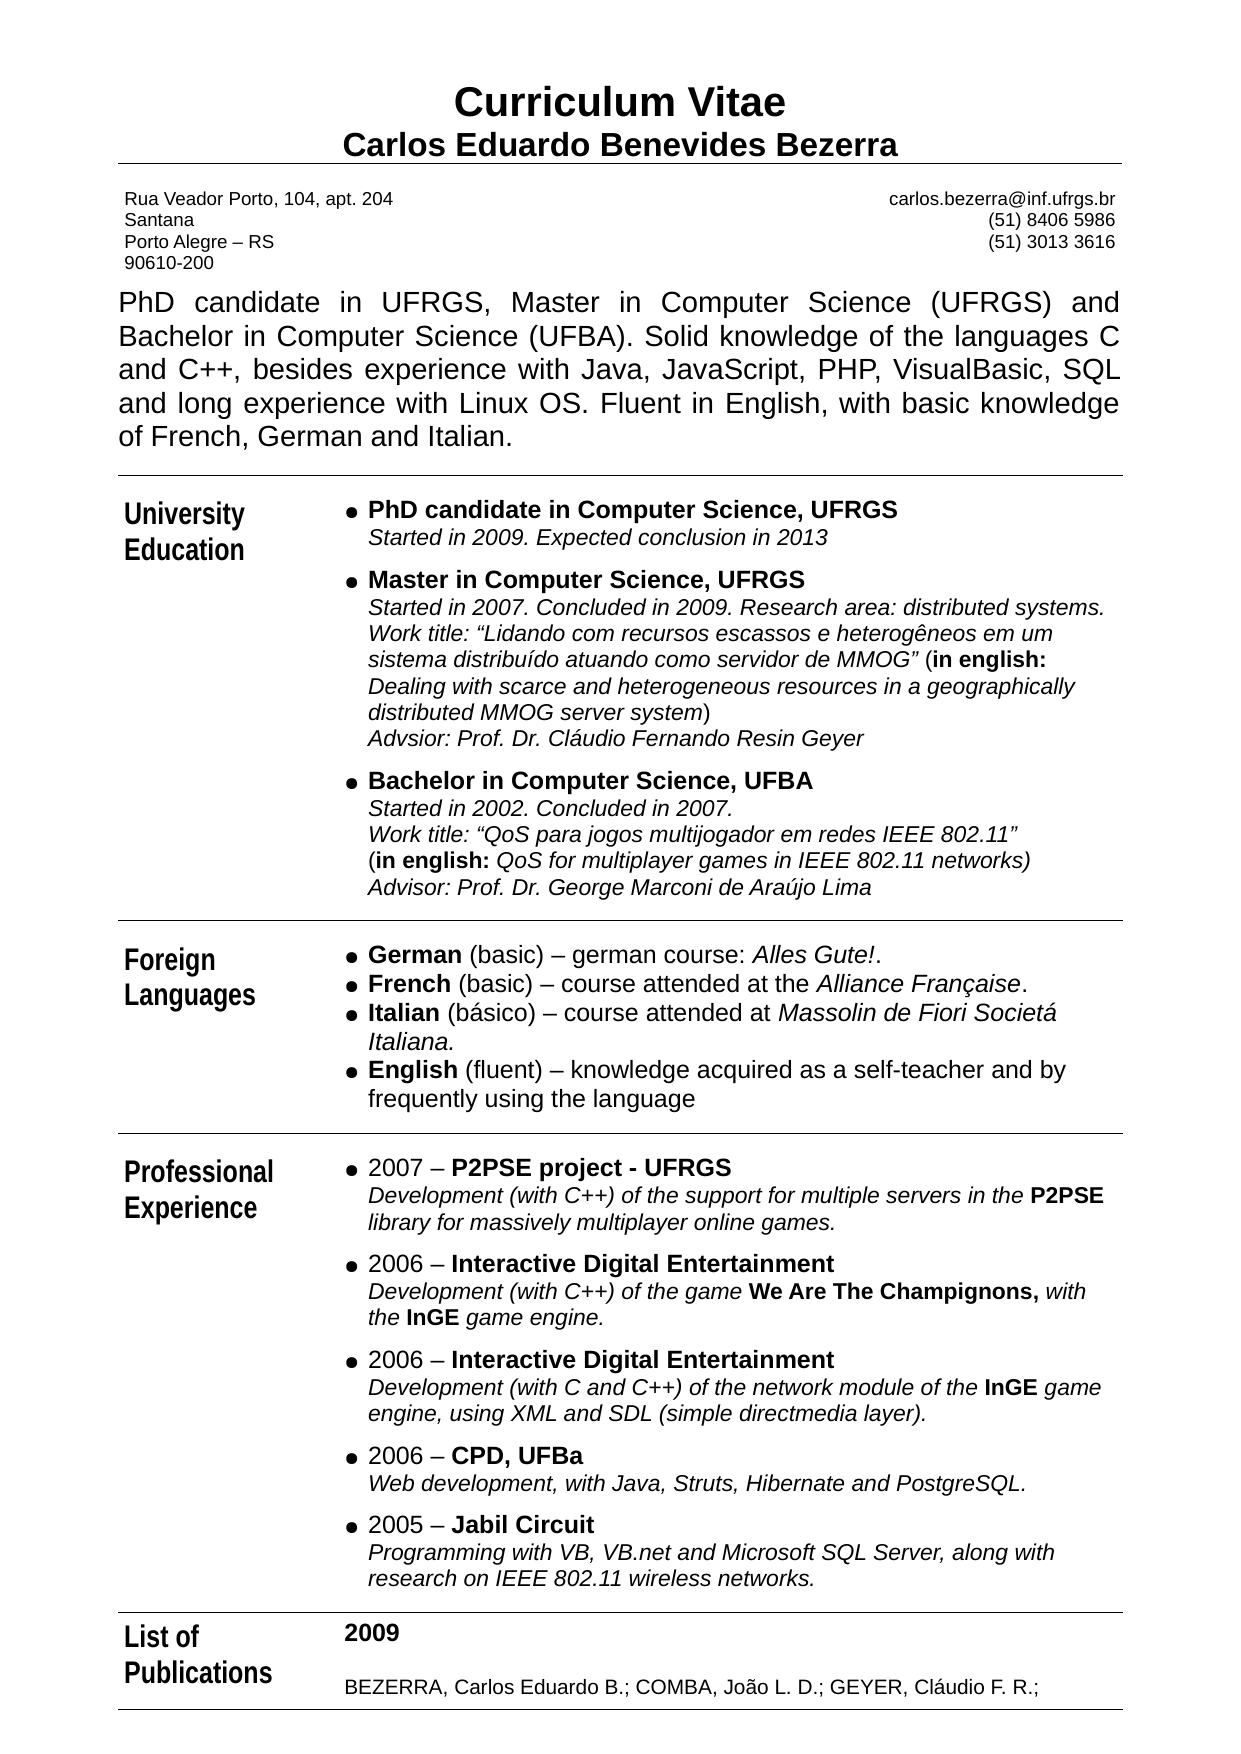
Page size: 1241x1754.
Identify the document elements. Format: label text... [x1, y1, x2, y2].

table_header carlos.bezerra@inf.ufrgs.br (51) 8406 5986 (51) 3013 3616 [620, 182, 1121, 279]
subtitle Curriculum Vitae Carlos Eduardo Benevides Bezerra [118, 77, 1122, 163]
table_cell Professional Experience [118, 1134, 338, 1612]
table_header PhD candidate in Computer Science, UFRGS Started in 2009. Expected conclusion in 2013 Master in Computer Science, UFRGS Started in 2007. Concluded in 2009. Research area: distributed systems. Work title: “Lidando com recursos escassos e heterogêneos em um sistema distribuído atuando como servidor de MMOG” (in english: Dealing with scarce and heterogeneous resources in a geographically distributed MMOG server system) Advsior: Prof. Dr. Cláudio Fernando Resin Geyer Bachelor in Computer Science, UFBA Started in 2002. Concluded in 2007. Work title: “QoS para jogos multijogador em redes IEEE 802.11” (in english: QoS for multiplayer games in IEEE 802.11 networks) Advisor: Prof. Dr. George Marconi de Araújo Lima [339, 476, 1123, 920]
table_cell List of Publications [118, 1613, 338, 1709]
table_cell 2007 – P2PSE project - UFRGS Development (with C++) of the support for multiple servers in the P2PSE library for massively multiplayer online games. 2006 – Interactive Digital Entertainment Development (with C++) of the game We Are The Champignons, with the InGE game engine. 2006 – Interactive Digital Entertainment Development (with C and C++) of the network module of the InGE game engine, using XML and SDL (simple directmedia layer). 2006 – CPD, UFBa Web development, with Java, Struts, Hibernate and PostgreSQL. 2005 – Jabil Circuit Programming with VB, VB.net and Microsoft SQL Server, along with research on IEEE 802.11 wireless networks. [339, 1134, 1123, 1612]
table_header University Education [118, 476, 338, 920]
text PhD candidate in UFRGS, Master in Computer Science (UFRGS) and Bachelor in Computer Science (UFBA). Solid knowledge of the languages C and C++, besides experience with Java, JavaScript, PHP, VisualBasic, SQL and long experience with Linux OS. Fluent in English, with basic knowledge of French, German and Italian. [118, 285, 1122, 453]
table_cell German (basic) – german course: Alles Gute!. French (basic) – course attended at the Alliance Française. Italian (básico) – course attended at Massolin de Fiori Societá Italiana. English (fluent) – knowledge acquired as a self-teacher and by frequently using the language [339, 921, 1123, 1133]
table_header Rua Veador Porto, 104, apt. 204 Santana Porto Alegre – RS 90610-200 [118, 182, 620, 279]
table_cell Foreign Languages [118, 921, 338, 1133]
table_cell 2009 BEZERRA, Carlos Eduardo B.; COMBA, João L. D.; GEYER, Cláudio F. R.; [339, 1613, 1123, 1709]
